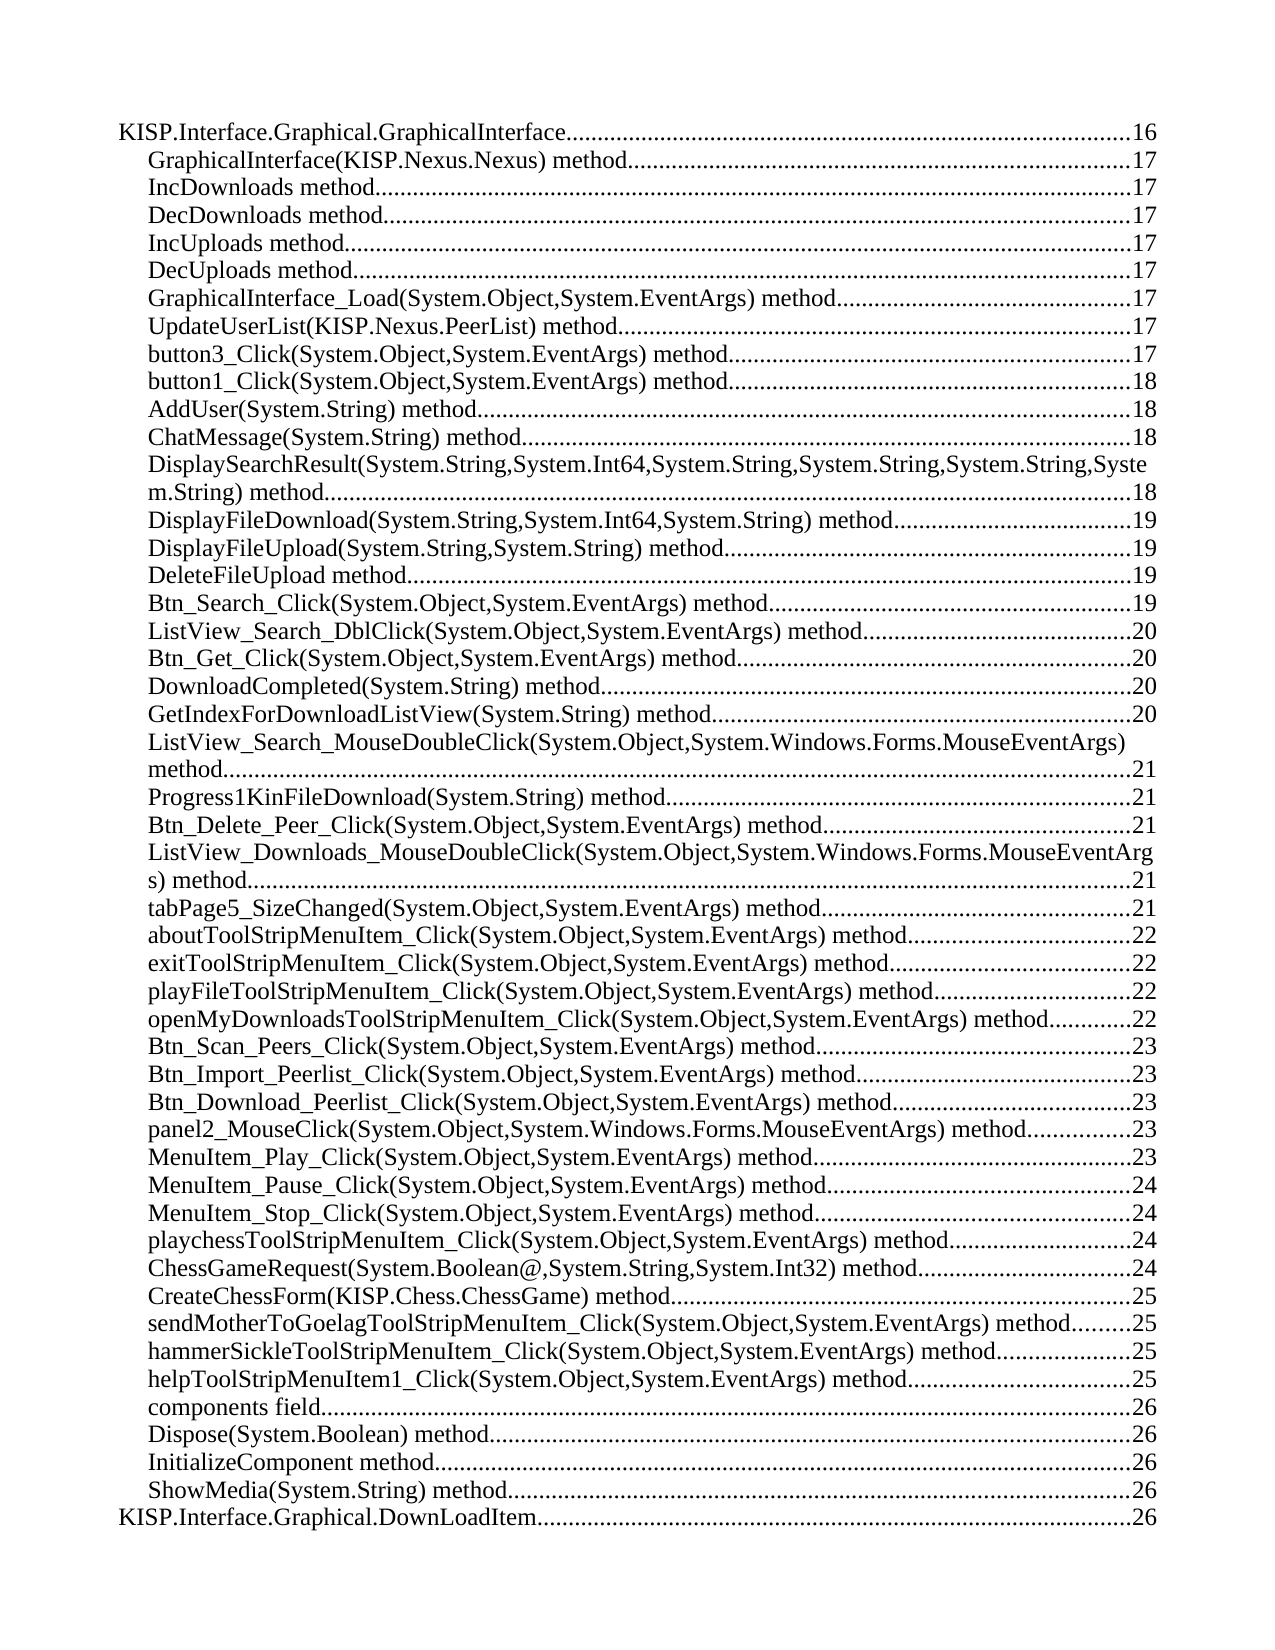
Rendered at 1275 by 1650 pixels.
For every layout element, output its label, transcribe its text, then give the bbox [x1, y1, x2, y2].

text CreateChessForm(KISP.Chess.ChessGame) method 25 [148, 1282, 1157, 1309]
text Btn_Search_Click(System.Object,System.EventArgs) method 19 [148, 589, 1157, 617]
text components field 26 [148, 1393, 1157, 1420]
text GraphicalInterface(KISP.Nexus.Nexus) method 17 [148, 146, 1157, 173]
text UpdateUserList(KISP.Nexus.PeerList) method 17 [148, 312, 1157, 340]
text panel2_MouseClick(System.Object,System.Windows.Forms.MouseEventArgs) method 23 [148, 1116, 1157, 1143]
text ChatMessage(System.String) method 18 [148, 423, 1157, 451]
text InitializeComponent method 26 [148, 1448, 1157, 1476]
text GetIndexForDownloadListView(System.String) method 20 [148, 700, 1157, 728]
text tabPage5_SizeChanged(System.Object,System.EventArgs) method 21 [148, 894, 1157, 922]
text ShowMedia(System.String) method 26 [148, 1476, 1157, 1503]
text button3_Click(System.Object,System.EventArgs) method 17 [148, 340, 1157, 367]
text MenuItem_Stop_Click(System.Object,System.EventArgs) method 24 [148, 1199, 1157, 1226]
text Btn_Scan_Peers_Click(System.Object,System.EventArgs) method 23 [148, 1032, 1157, 1060]
text AddUser(System.String) method 18 [148, 395, 1157, 423]
text openMyDownloadsToolStripMenuItem_Click(System.Object,System.EventArgs) method 22 [148, 1005, 1157, 1032]
text Dispose(System.Boolean) method 26 [148, 1420, 1157, 1448]
text ListView_Search_MouseDoubleClick(System.Object,System.Windows.Forms.MouseEventArgs) method 21 [148, 728, 1157, 783]
text IncDownloads method 17 [148, 173, 1157, 201]
text helpToolStripMenuItem1_Click(System.Object,System.EventArgs) method 25 [148, 1365, 1157, 1393]
text Btn_Get_Click(System.Object,System.EventArgs) method 20 [148, 644, 1157, 672]
text sendMotherToGoelagToolStripMenuItem_Click(System.Object,System.EventArgs) method 25 [148, 1309, 1157, 1337]
text GraphicalInterface_Load(System.Object,System.EventArgs) method 17 [148, 284, 1157, 312]
text playFileToolStripMenuItem_Click(System.Object,System.EventArgs) method 22 [148, 977, 1157, 1005]
text DownloadCompleted(System.String) method 20 [148, 672, 1157, 700]
text hammerSickleToolStripMenuItem_Click(System.Object,System.EventArgs) method 25 [148, 1337, 1157, 1365]
text IncUploads method 17 [148, 229, 1157, 257]
text Btn_Delete_Peer_Click(System.Object,System.EventArgs) method 21 [148, 811, 1157, 838]
text Btn_Import_Peerlist_Click(System.Object,System.EventArgs) method 23 [148, 1060, 1157, 1088]
text DisplayFileDownload(System.String,System.Int64,System.String) method 19 [148, 506, 1157, 534]
text DisplaySearchResult(System.String,System.Int64,System.String,System.String,System.String,System.String) method 18 [148, 451, 1157, 506]
text exitToolStripMenuItem_Click(System.Object,System.EventArgs) method 22 [148, 949, 1157, 977]
text DecUploads method 17 [148, 257, 1157, 284]
text DecDownloads method 17 [148, 201, 1157, 229]
text button1_Click(System.Object,System.EventArgs) method 18 [148, 367, 1157, 395]
text KISP.Interface.Graphical.GraphicalInterface 16 [118, 118, 1157, 146]
text DeleteFileUpload method 19 [148, 561, 1157, 589]
text DisplayFileUpload(System.String,System.String) method 19 [148, 534, 1157, 561]
text ListView_Search_DblClick(System.Object,System.EventArgs) method 20 [148, 617, 1157, 644]
text KISP.Interface.Graphical.DownLoadItem 26 [118, 1503, 1157, 1531]
text MenuItem_Pause_Click(System.Object,System.EventArgs) method 24 [148, 1171, 1157, 1199]
text Progress1KinFileDownload(System.String) method 21 [148, 783, 1157, 811]
text ChessGameRequest(System.Boolean@,System.String,System.Int32) method 24 [148, 1254, 1157, 1282]
text ListView_Downloads_MouseDoubleClick(System.Object,System.Windows.Forms.MouseEventArgs) method 21 [148, 838, 1157, 894]
text Btn_Download_Peerlist_Click(System.Object,System.EventArgs) method 23 [148, 1088, 1157, 1116]
text aboutToolStripMenuItem_Click(System.Object,System.EventArgs) method 22 [148, 922, 1157, 949]
text MenuItem_Play_Click(System.Object,System.EventArgs) method 23 [148, 1143, 1157, 1171]
text playchessToolStripMenuItem_Click(System.Object,System.EventArgs) method 24 [148, 1226, 1157, 1254]
